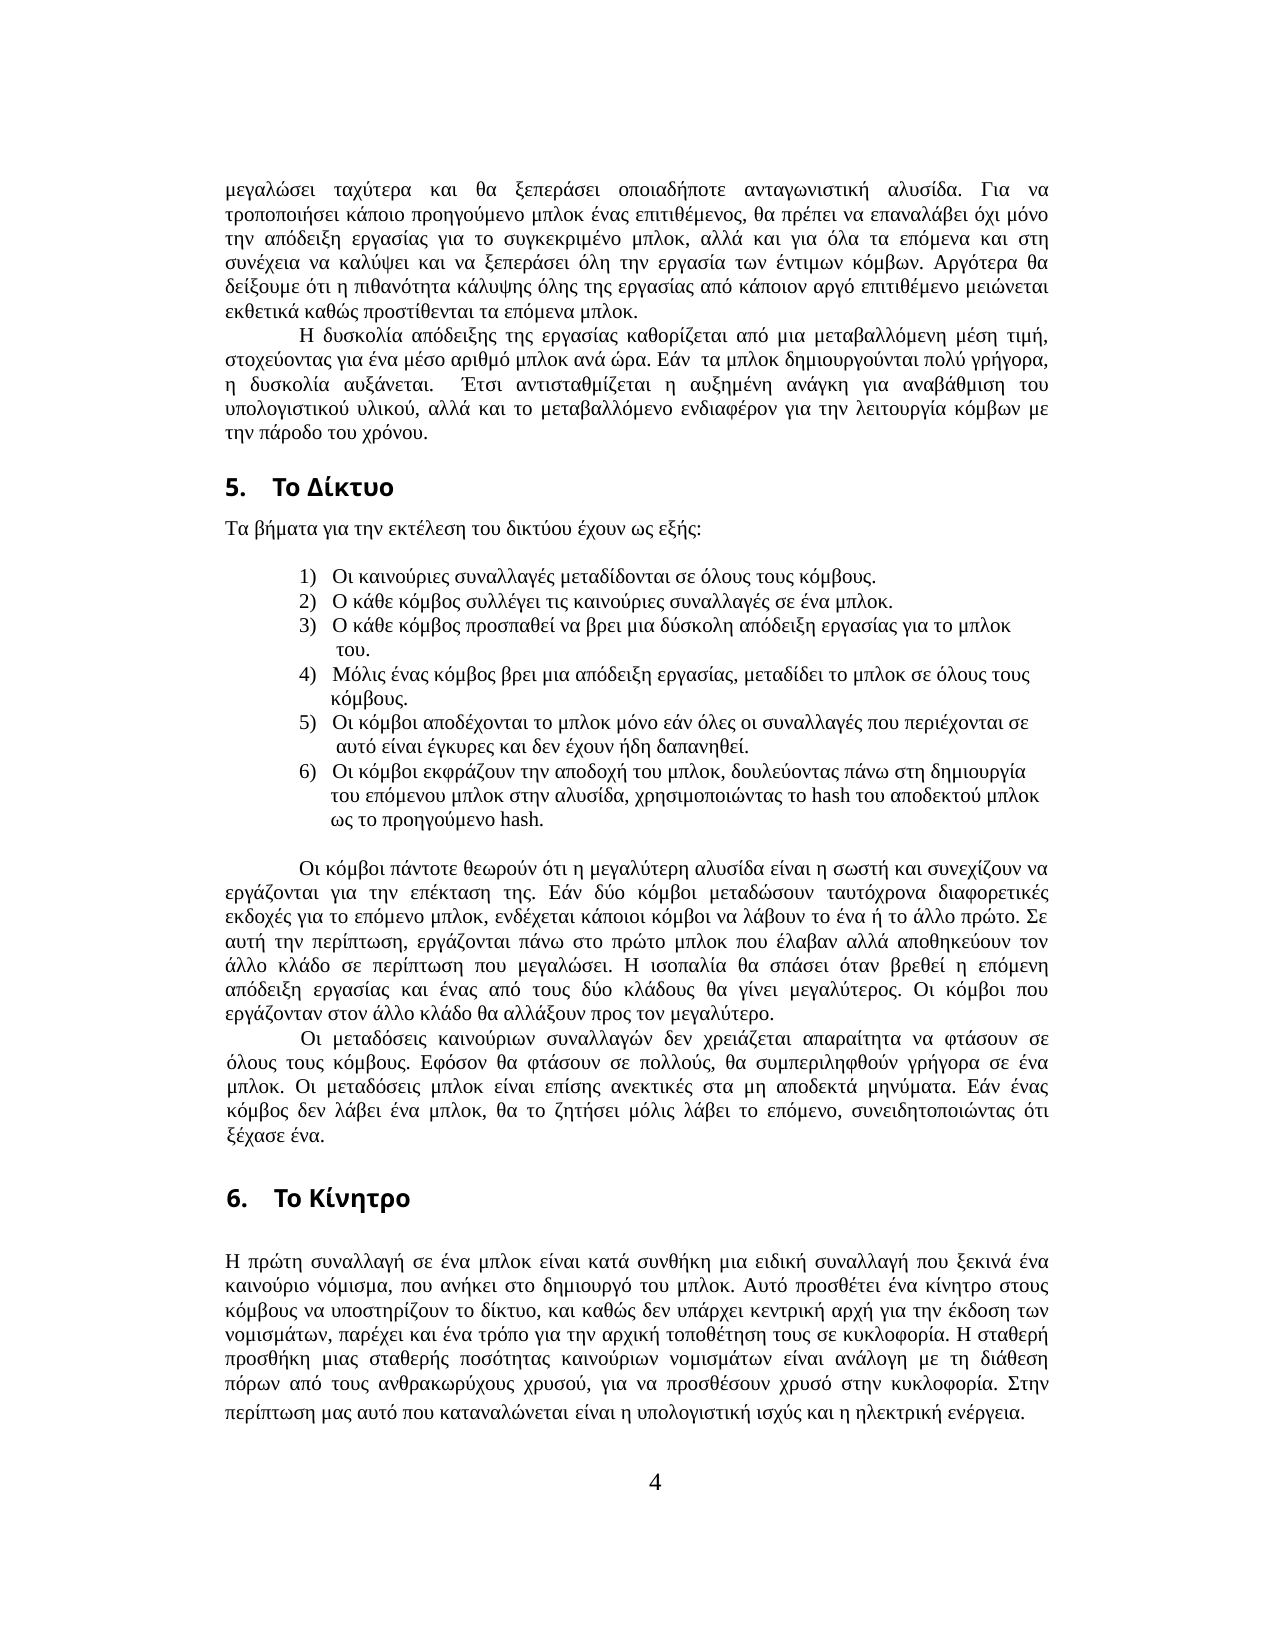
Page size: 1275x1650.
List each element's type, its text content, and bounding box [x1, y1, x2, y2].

text μεγαλώσει ταχύτερα και θα ξεπεράσει οποιαδήποτε ανταγωνιστική αλυσίδα. Για να τροποποιήσει κάποιο προηγούμενο μπλοκ ένας επιτιθέμενος, θα πρέπει να επαναλάβει όχι μόνο την απόδειξη εργασίας για το συγκεκριμένο μπλοκ, αλλά και για όλα τα επόμενα και στη συνέχεια να καλύψει και να ξεπεράσει όλη την εργασία των έντιμων κόμβων. Αργότερα θα δείξουμε ότι η πιθανότητα κάλυψης όλης της εργασίας από κάποιον αργό επιτιθέμενο μειώνεται εκθετικά καθώς προστίθενται τα επόμενα μπλοκ. [225, 177, 1050, 323]
text H δυσκολία απόδειξης της εργασίας καθορίζεται από μια μεταβαλλόμενη μέση τιμή, στοχεύοντας για ένα μέσο αριθμό μπλοκ ανά ώρα. Εάν τα μπλοκ δημιουργούνται πολύ γρήγορα, η δυσκολία αυξάνεται. Έτσι αντισταθμίζεται η αυξημένη ανάγκη για αναβάθμιση του υπολογιστικού υλικού, αλλά και το μεταβαλλόμενο ενδιαφέρον για την λειτουργία κόμβων με την πάροδο του χρόνου. [225, 323, 1050, 444]
text 1) Οι καινούριες συναλλαγές μεταδίδονται σε όλους τους κόμβους. [225, 564, 1050, 588]
text Οι μεταδόσεις καινούριων συναλλαγών δεν χρειάζεται απαραίτητα να φτάσουν σε όλους τους κόμβους. Εφόσον θα φτάσουν σε πολλούς, θα συμπεριληφθούν γρήγορα σε ένα μπλοκ. Οι μεταδόσεις μπλοκ είναι επίσης ανεκτικές στα μη αποδεκτά μηνύματα. Εάν ένας κόμβος δεν λάβει ένα μπλοκ, θα το ζητήσει μόλις λάβει το επόμενο, συνειδητοποιώντας ότι ξέχασε ένα. [226, 1025, 1050, 1147]
text 6. Το Κίνητρο [226, 1181, 1050, 1215]
text 6) Οι κόμβοι εκφράζουν την αποδοχή του μπλοκ, δουλεύοντας πάνω στη δημιουργία του επόμενου μπλοκ στην αλυσίδα, χρησιμοποιώντας το hash του αποδεκτού μπλοκ ως το προηγούμενο hash. [225, 758, 1050, 831]
subtitle 5. Το Δίκτυο [225, 469, 1050, 503]
text 2) Ο κάθε κόμβος συλλέγει τις καινούριες συναλλαγές σε ένα μπλοκ. [225, 588, 1050, 613]
text 3) Ο κάθε κόμβος προσπαθεί να βρει μια δύσκολη απόδειξη εργασίας για το μπλοκ του. [225, 613, 1050, 661]
text Οι κόμβοι πάντοτε θεωρούν ότι η μεγαλύτερη αλυσίδα είναι η σωστή και συνεχίζουν να εργάζονται για την επέκταση της. Εάν δύο κόμβοι μεταδώσουν ταυτόχρονα διαφορετικές εκδοχές για το επόμενο μπλοκ, ενδέχεται κάποιοι κόμβοι να λάβουν το ένα ή το άλλο πρώτο. Σε αυτή την περίπτωση, εργάζονται πάνω στο πρώτο μπλοκ που έλαβαν αλλά αποθηκεύουν τον άλλο κλάδο σε περίπτωση που μεγαλώσει. Η ισοπαλία θα σπάσει όταν βρεθεί η επόμενη απόδειξη εργασίας και ένας από τους δύο κλάδους θα γίνει μεγαλύτερος. Οι κόμβοι που εργάζονταν στον άλλο κλάδο θα αλλάξουν προς τον μεγαλύτερο. [225, 856, 1050, 1025]
text 4) Μόλις ένας κόμβος βρει μια απόδειξη εργασίας, μεταδίδει το μπλοκ σε όλους τους κόμβους. [225, 661, 1050, 710]
text 5) Οι κόμβοι αποδέχονται το μπλοκ μόνο εάν όλες οι συναλλαγές που περιέχονται σε αυτό είναι έγκυρες και δεν έχουν ήδη δαπανηθεί. [225, 710, 1050, 758]
text Η πρώτη συναλλαγή σε ένα μπλοκ είναι κατά συνθήκη μια ειδική συναλλαγή που ξεκινά ένα καινούριο νόμισμα, που ανήκει στο δημιουργό του μπλοκ. Αυτό προσθέτει ένα κίνητρο στους κόμβους να υποστηρίζουν το δίκτυο, και καθώς δεν υπάρχει κεντρική αρχή για την έκδοση των νομισμάτων, παρέχει και ένα τρόπο για την αρχική τοποθέτηση τους σε κυκλοφορία. Η σταθερή προσθήκη μιας σταθερής ποσότητας καινούριων νομισμάτων είναι ανάλογη με τη διάθεση πόρων από τους ανθρακωρύχους χρυσού, για να προσθέσουν χρυσό στην κυκλοφορία. Στην περίπτωση μας αυτό που καταναλώνεται είναι η υπολογιστική ισχύς και η ηλεκτρική ενέργεια. [225, 1249, 1050, 1426]
text Τα βήματα για την εκτέλεση του δικτύου έχουν ως εξής: [225, 516, 1050, 540]
